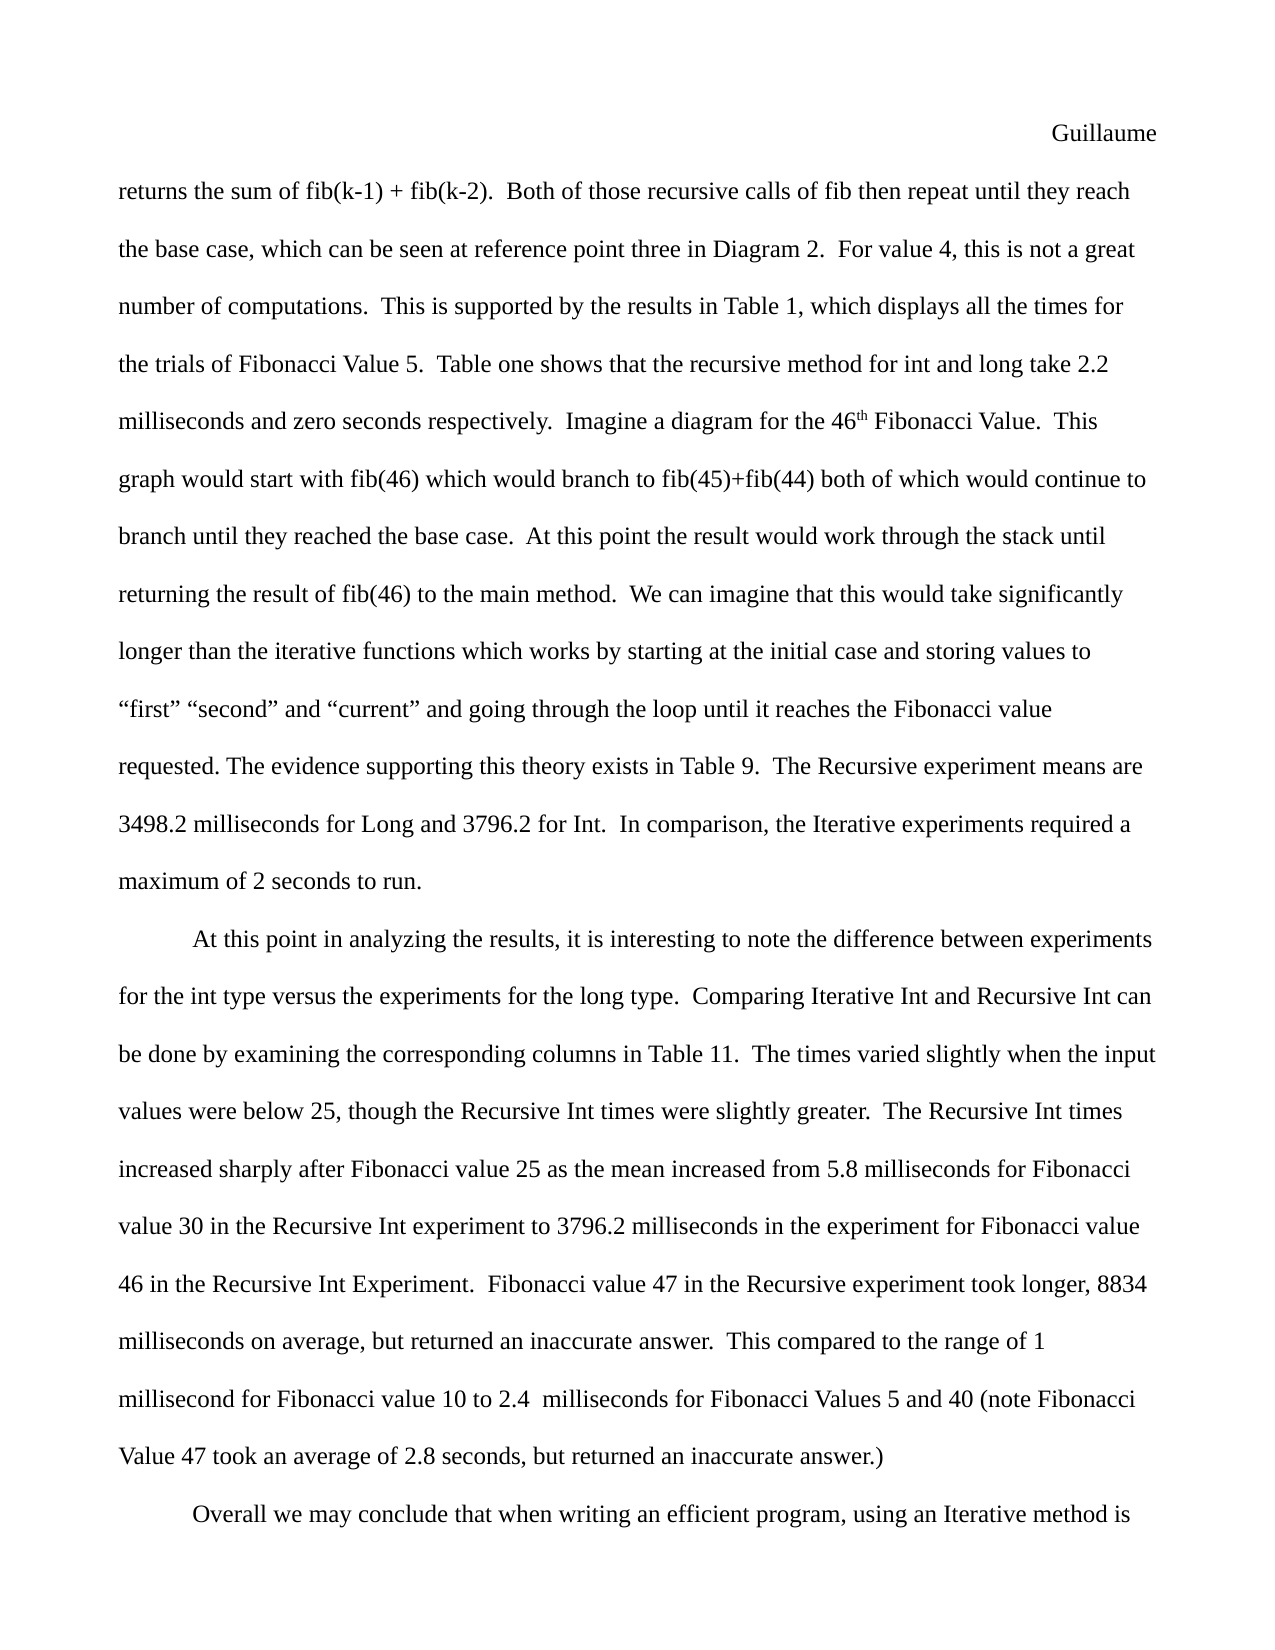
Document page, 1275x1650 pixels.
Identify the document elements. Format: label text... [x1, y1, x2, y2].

text Overall we may conclude that when writing an efficient program, using an Iterative method is [118, 1499, 1157, 1528]
text At this point in analyzing the results, it is interesting to note the difference between experiments for the int type versus the experiments for the long type. Comparing Iterative Int and Recursive Int can be done by examining the corresponding columns in Table 11. The times varied slightly when the input values were below 25, though the Recursive Int times were slightly greater. The Recursive Int times increased sharply after Fibonacci value 25 as the mean increased from 5.8 milliseconds for Fibonacci value 30 in the Recursive Int experiment to 3796.2 milliseconds in the experiment for Fibonacci value 46 in the Recursive Int Experiment. Fibonacci value 47 in the Recursive experiment took longer, 8834 milliseconds on average, but returned an inaccurate answer. This compared to the range of 1 millisecond for Fibonacci value 10 to 2.4 milliseconds for Fibonacci Values 5 and 40 (note Fibonacci Value 47 took an average of 2.8 seconds, but returned an inaccurate answer.) [118, 924, 1157, 1470]
text returns the sum of fib(k-1) + fib(k-2). Both of those recursive calls of fib then repeat until they reach the base case, which can be seen at reference point three in Diagram 2. For value 4, this is not a great number of computations. This is supported by the results in Table 1, which displays all the times for the trials of Fibonacci Value 5. Table one shows that the recursive method for int and long take 2.2 milliseconds and zero seconds respectively. Imagine a diagram for the 46th Fibonacci Value. This graph would start with fib(46) which would branch to fib(45)+fib(44) both of which would continue to branch until they reached the base case. At this point the result would work through the stack until returning the result of fib(46) to the main method. We can imagine that this would take significantly longer than the iterative functions which works by starting at the initial case and storing values to “first” “second” and “current” and going through the loop until it reaches the Fibonacci value requested. The evidence supporting this theory exists in Table 9. The Recursive experiment means are 3498.2 milliseconds for Long and 3796.2 for Int. In comparison, the Iterative experiments required a maximum of 2 seconds to run. [118, 176, 1157, 895]
